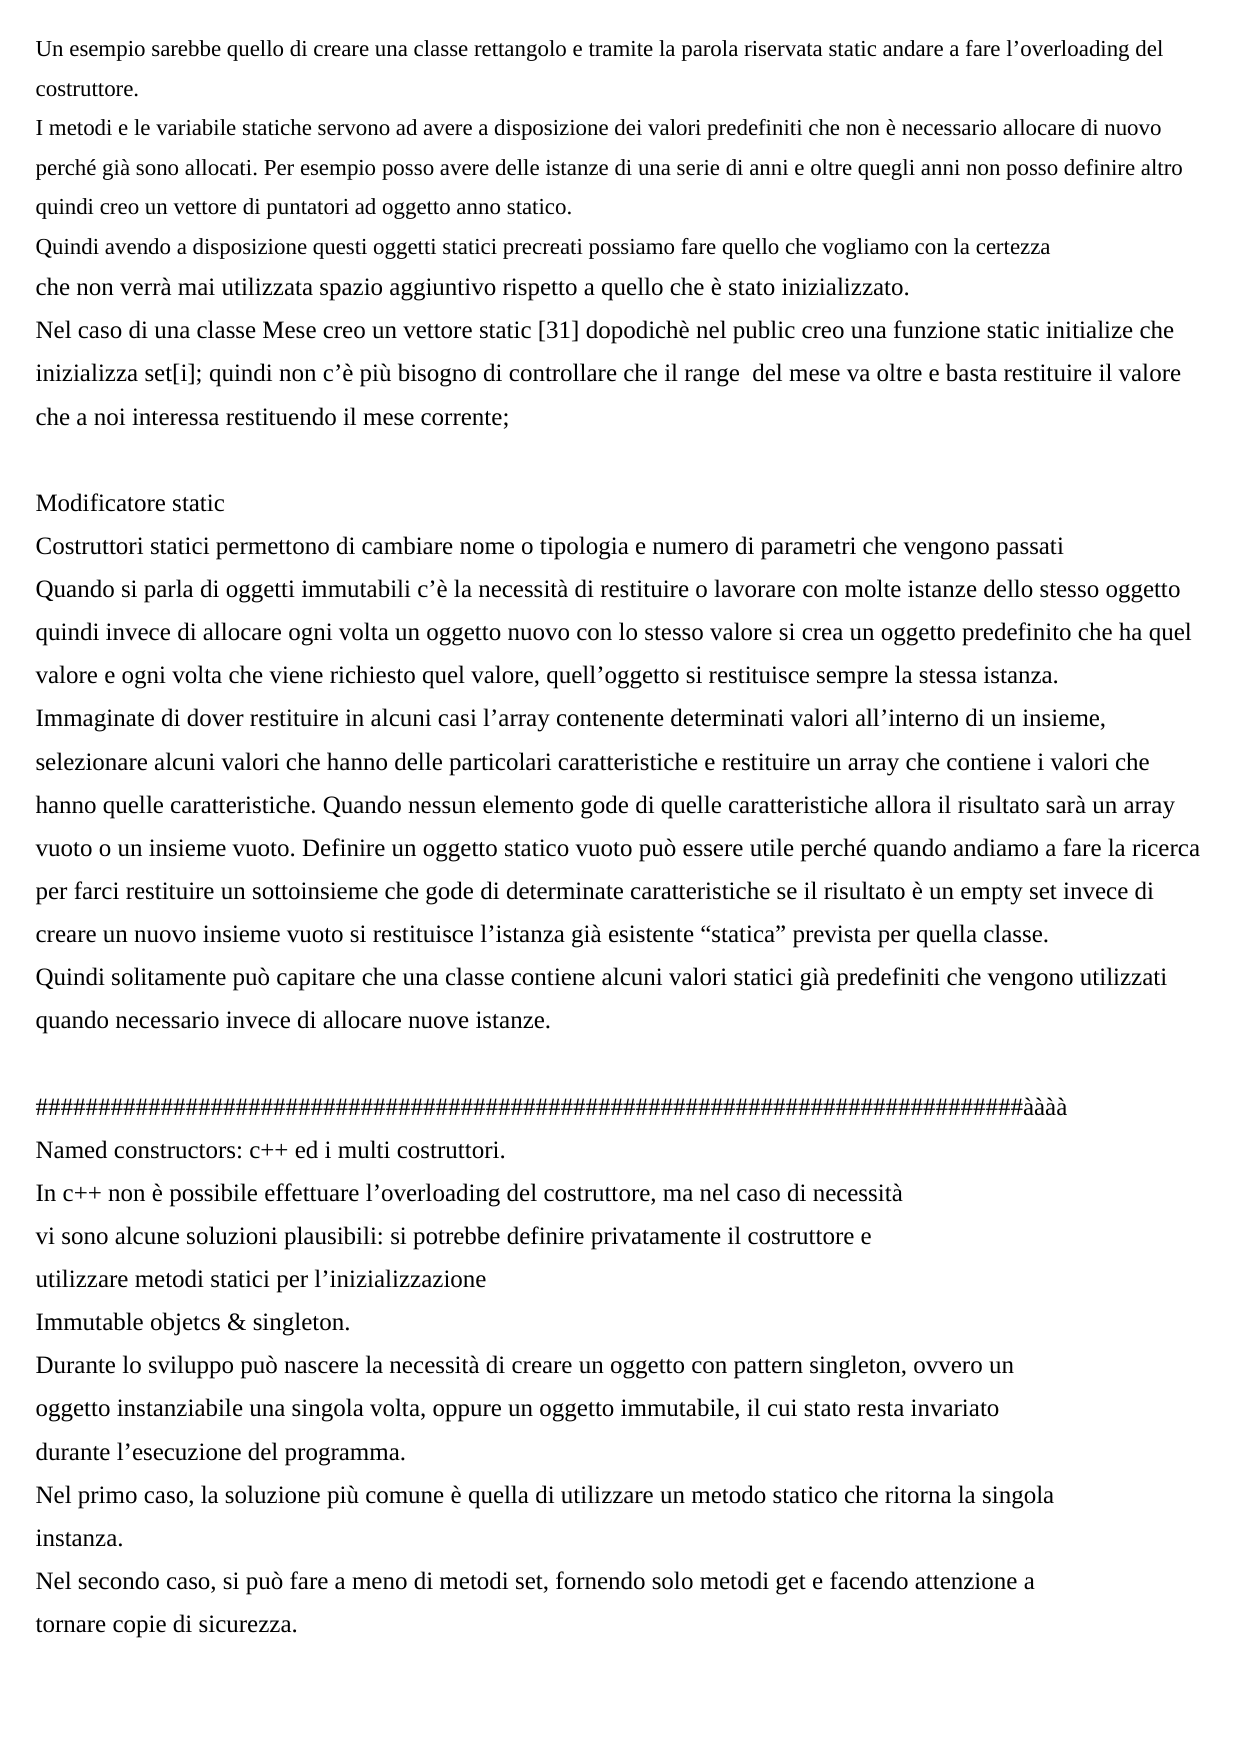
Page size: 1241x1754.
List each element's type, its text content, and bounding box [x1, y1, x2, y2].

text I metodi e le variabile statiche servono ad avere a disposizione dei valori predefiniti che non è necessario allocare di nuovo perché già sono allocati. Per esempio posso avere delle istanze di una serie di anni e oltre quegli anni non posso definire altro quindi creo un vettore di puntatori ad oggetto anno statico. [35, 114, 1205, 220]
text In c++ non è possibile effettuare l’overloading del costruttore, ma nel caso di necessità [35, 1178, 1205, 1207]
text che non verrà mai utilizzata spazio aggiuntivo rispetto a quello che è stato inizializzato. [35, 272, 1205, 301]
text instanza. [35, 1523, 1205, 1552]
text Named constructors: c++ ed i multi costruttori. [35, 1135, 1205, 1163]
text Durante lo sviluppo può nascere la necessità di creare un oggetto con pattern singleton, ovvero un [35, 1350, 1205, 1379]
text utilizzare metodi statici per l’inizializzazione [35, 1264, 1205, 1293]
text Quindi solitamente può capitare che una classe contiene alcuni valori statici già predefiniti che vengono utilizzati quando necessario invece di allocare nuove istanze. [35, 962, 1205, 1034]
text Costruttori statici permettono di cambiare nome o tipologia e numero di parametri che vengono passati [35, 531, 1205, 560]
text Nel caso di una classe Mese creo un vettore static [31] dopodichè nel public creo una funzione static initialize che inizializza set[i]; quindi non c’è più bisogno di controllare che il range del mese va oltre e basta restituire il valore che a noi interessa restituendo il mese corrente; [35, 315, 1205, 430]
text Nel secondo caso, si può fare a meno di metodi set, fornendo solo metodi get e facendo attenzione a [35, 1566, 1205, 1595]
text Immaginate di dover restituire in alcuni casi l’array contenente determinati valori all’interno di un insieme, selezionare alcuni valori che hanno delle particolari caratteristiche e restituire un array che contiene i valori che hanno quelle caratteristiche. Quando nessun elemento gode di quelle caratteristiche allora il risultato sarà un array vuoto o un insieme vuoto. Definire un oggetto statico vuoto può essere utile perché quando andiamo a fare la ricerca per farci restituire un sottoinsieme che gode di determinate caratteristiche se il risultato è un empty set invece di creare un nuovo insieme vuoto si restituisce l’istanza già esistente “statica” prevista per quella classe. [35, 703, 1205, 948]
text Un esempio sarebbe quello di creare una classe rettangolo e tramite la parola riservata static andare a fare l’overloading del costruttore. [35, 35, 1205, 101]
text vi sono alcune soluzioni plausibili: si potrebbe definire privatamente il costruttore e [35, 1221, 1205, 1250]
text Immutable objetcs & singleton. [35, 1307, 1205, 1336]
text Quando si parla di oggetti immutabili c’è la necessità di restituire o lavorare con molte istanze dello stesso oggetto quindi invece di allocare ogni volta un oggetto nuovo con lo stesso valore si crea un oggetto predefinito che ha quel valore e ogni volta che viene richiesto quel valore, quell’oggetto si restituisce sempre la stessa istanza. [35, 574, 1205, 689]
text oggetto instanziabile una singola volta, oppure un oggetto immutabile, il cui stato resta invariato [35, 1393, 1205, 1422]
text Nel primo caso, la soluzione più comune è quella di utilizzare un metodo statico che ritorna la singola [35, 1480, 1205, 1508]
text tornare copie di sicurezza. [35, 1609, 1205, 1638]
text ###############################################################################àààà [35, 1092, 1205, 1120]
text Modificatore static [35, 488, 1205, 517]
text Quindi avendo a disposizione questi oggetti statici precreati possiamo fare quello che vogliamo con la certezza [35, 233, 1205, 259]
text durante l’esecuzione del programma. [35, 1437, 1205, 1465]
